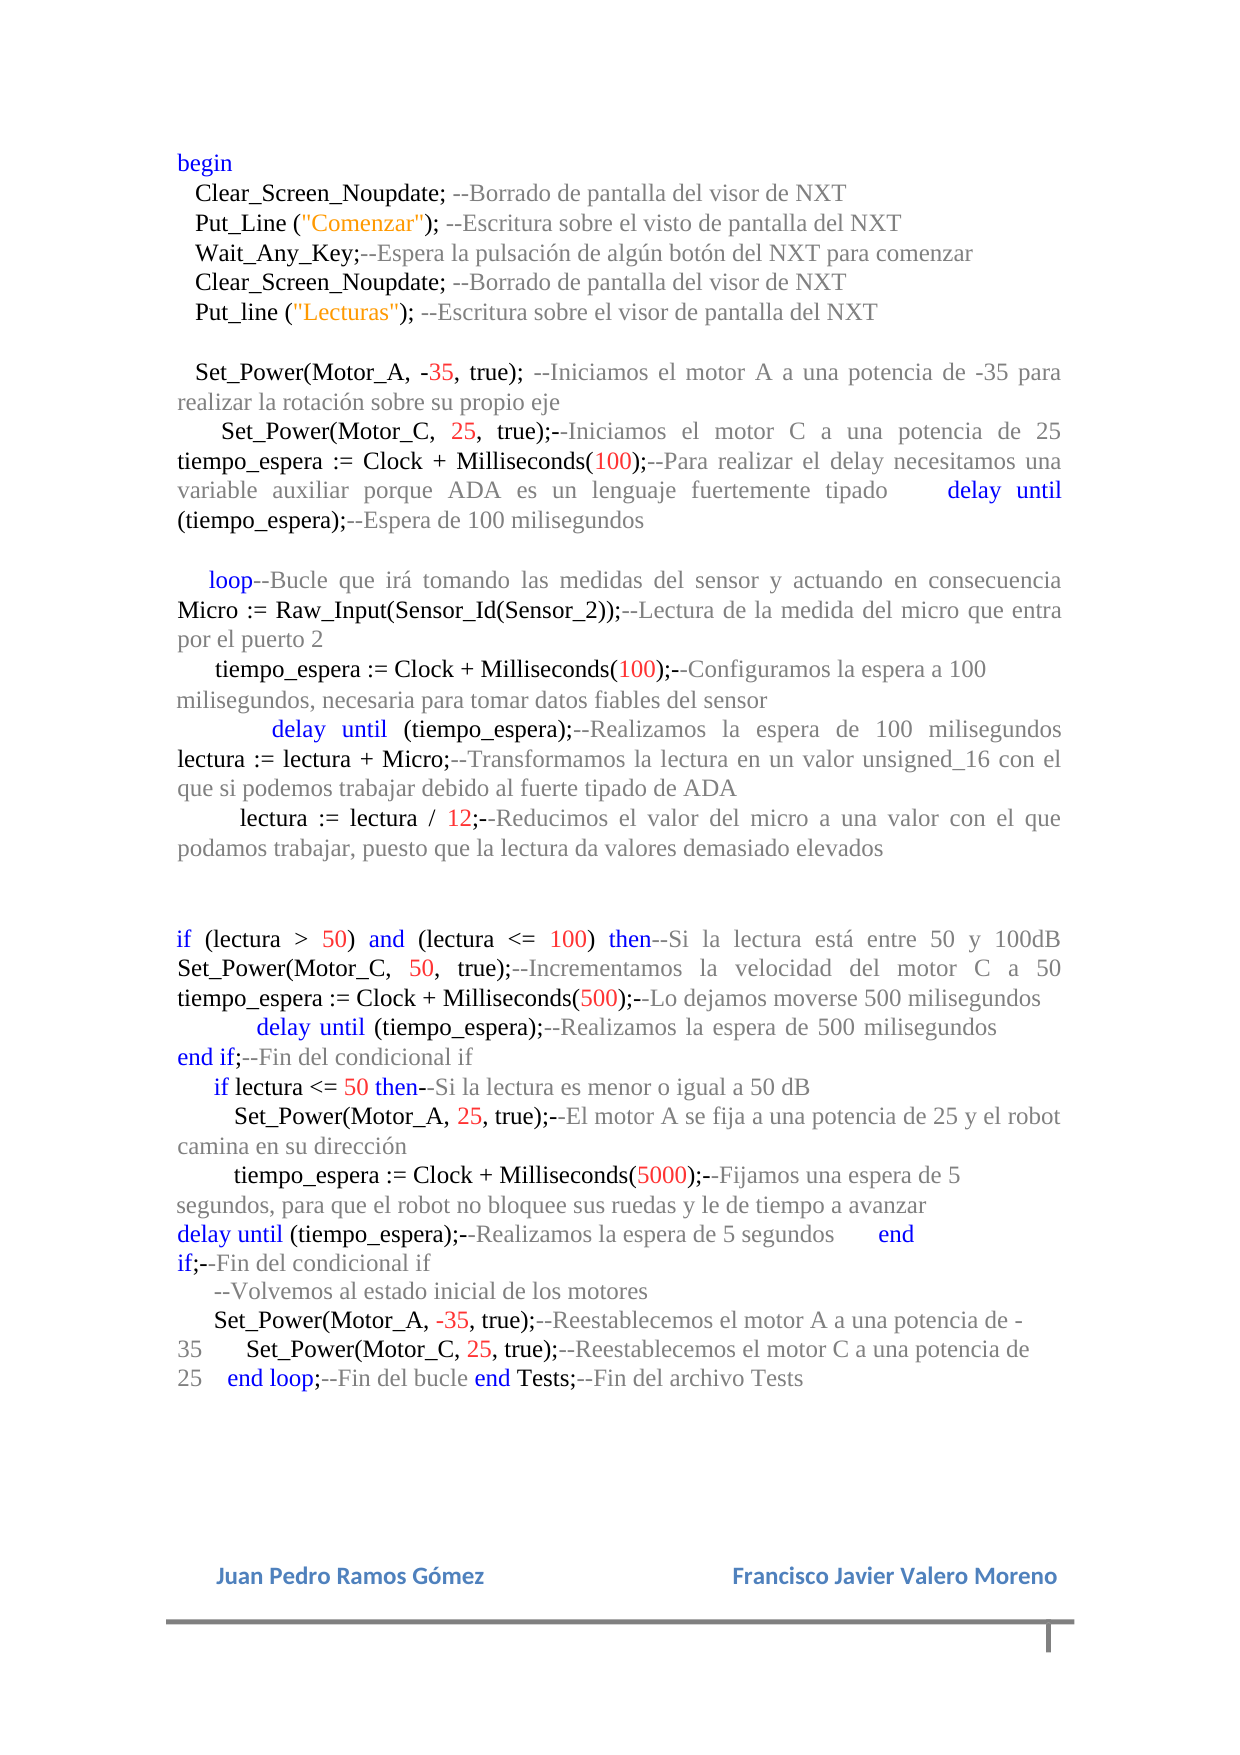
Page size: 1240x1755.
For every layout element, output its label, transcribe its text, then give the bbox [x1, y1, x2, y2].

text --Volvemos al estado inicial de los motores [176, 1276, 1062, 1305]
text Wait_Any_Key;--Espera la pulsación de algún botón del NXT para comenzar [176, 238, 1062, 266]
text tiempo_espera := Clock + Milliseconds(5000);--Fijamos una espera de 5 [177, 1160, 1063, 1189]
text Set_Power(Motor_A, -35, true); --Iniciamos el motor A a una potencia de -35 para realizar la rotación sobre su propio eje [176, 357, 1062, 415]
text if (lectura > 50) and (lectura <= 100) then--Si la lectura está entre 50 y 100dB Set_Power(Motor_C, 50, true);--Incrementamos la velocidad del motor C a 50 tiempo_espera := Clock + Milliseconds(500);--Lo dejamos moverse 500 milisegundos [176, 924, 1062, 1012]
text Set_Power(Motor_C, 25, true);--Iniciamos el motor C a una potencia de 25 tiempo_espera := Clock + Milliseconds(100);--Para realizar el delay necesitamos una variable auxiliar porque ADA es un lenguaje fuertemente tipado delay until (tiempo_espera);--Espera de 100 milisegundos [176, 416, 1062, 534]
text loop--Bucle que irá tomando las medidas del sensor y actuando en consecuencia Micro := Raw_Input(Sensor_Id(Sensor_2));--Lectura de la medida del micro que entra por el puerto 2 [176, 565, 1062, 653]
text Put_Line ("Comenzar"); --Escritura sobre el visto de pantalla del NXT [176, 208, 1062, 237]
text tiempo_espera := Clock + Milliseconds(100);--Configuramos la espera a 100 [177, 654, 1063, 683]
text delay until (tiempo_espera);--Realizamos la espera de 100 milisegundos lectura := lectura + Micro;--Transformamos la lectura en un valor unsigned_16 con el que si podemos trabajar debido al fuerte tipado de ADA [176, 714, 1062, 802]
text Set_Power(Motor_A, -35, true);--Reestablecemos el motor A a una potencia de -35 Set_Power(Motor_C, 25, true);--Reestablecemos el motor C a una potencia de 25 end loop;--Fin del bucle end Tests;--Fin del archivo Tests [176, 1306, 1047, 1392]
text Clear_Screen_Noupdate; --Borrado de pantalla del visor de NXT [176, 178, 1062, 207]
text if lectura <= 50 then--Si la lectura es menor o igual a 50 dB [176, 1072, 1062, 1100]
subtitle begin [177, 148, 1063, 176]
text Put_line ("Lecturas"); --Escritura sobre el visor de pantalla del NXT [176, 297, 1062, 326]
text delay until (tiempo_espera);--Realizamos la espera de 500 milisegundos end if;--Fin del condicional if [176, 1012, 998, 1071]
text lectura := lectura / 12;--Reducimos el valor del micro a una valor con el que podamos trabajar, puesto que la lectura da valores demasiado elevados [176, 803, 1062, 861]
text segundos, para que el robot no bloquee sus ruedas y le de tiempo a avanzar delay until (tiempo_espera);--Realizamos la espera de 5 segundos end if;--Fin del condicional if [176, 1191, 933, 1276]
text Clear_Screen_Noupdate; --Borrado de pantalla del visor de NXT [176, 267, 1062, 296]
text Set_Power(Motor_A, 25, true);--El motor A se fija a una potencia de 25 y el robot camina en su dirección [176, 1101, 1062, 1159]
text milisegundos, necesaria para tomar datos fiables del sensor [176, 685, 1062, 713]
